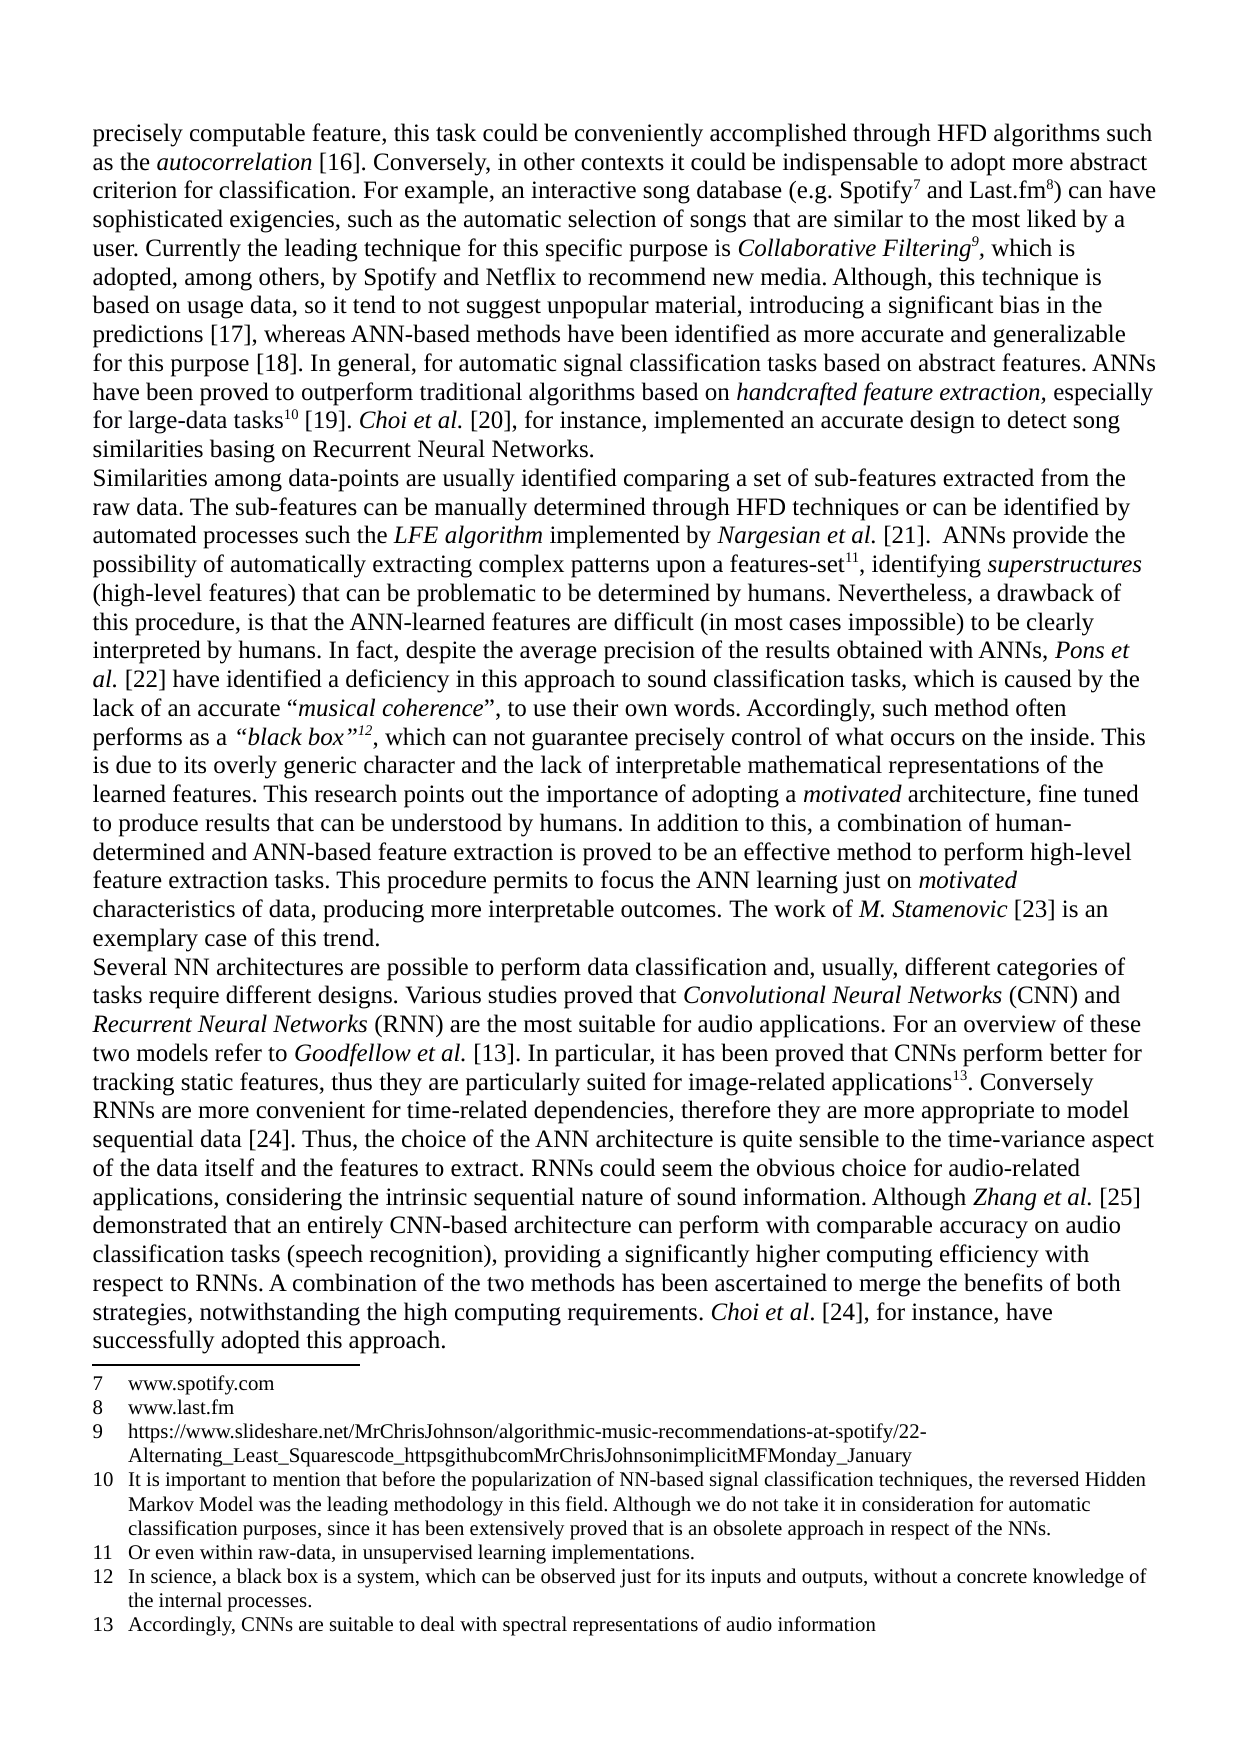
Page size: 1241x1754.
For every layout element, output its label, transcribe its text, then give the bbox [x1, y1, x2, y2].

text Several NN architectures are possible to perform data classification and, usually, different categories of tasks require different designs. Various studies proved that Convolutional Neural Networks (CNN) and Recurrent Neural Networks (RNN) are the most suitable for audio applications. For an overview of these two models refer to Goodfellow et al. [13]. In particular, it has been proved that CNNs perform better for tracking static features, thus they are particularly suited for image-related applications. Conversely RNNs are more convenient for time-related dependencies, therefore they are more appropriate to model sequential data [24]. Thus, the choice of the ANN architecture is quite sensible to the time-variance aspect of the data itself and the features to extract. RNNs could seem the obvious choice for audio-related applications, considering the intrinsic sequential nature of sound information. Although Zhang et al. [25] demonstrated that an entirely CNN-based architecture can perform with comparable accuracy on audio classification tasks (speech recognition), providing a significantly higher computing efficiency with respect to RNNs. A combination of the two methods has been ascertained to merge the benefits of both strategies, notwithstanding the high computing requirements. Choi et al. [24], for instance, have successfully adopted this approach. [92, 952, 1160, 1354]
text www.last.fm [92, 1395, 1160, 1419]
text https://www.slideshare.net/MrChrisJohnson/algorithmic-music-recommendations-at-spotify/22-Alternating_Least_Squarescode_httpsgithubcomMrChrisJohnsonimplicitMFMonday_January [92, 1419, 1160, 1467]
text Accordingly, CNNs are suitable to deal with spectral representations of audio information [92, 1612, 1160, 1636]
text Or even within raw-data, in unsupervised learning implementations. [92, 1539, 1160, 1564]
text In science, a black box is a system, which can be observed just for its inputs and outputs, without a concrete knowledge of the internal processes. [92, 1564, 1160, 1612]
text It is important to mention that before the popularization of NN-based signal classification techniques, the reversed Hidden Markov Model was the leading methodology in this field. Although we do not take it in consideration for automatic classification purposes, since it has been extensively proved that is an obsolete approach in respect of the NNs. [92, 1467, 1160, 1539]
text Similarities among data-points are usually identified comparing a set of sub-features extracted from the raw data. The sub-features can be manually determined through HFD techniques or can be identified by automated processes such the LFE algorithm implemented by Nargesian et al. [21]. ANNs provide the possibility of automatically extracting complex patterns upon a features-set, identifying superstructures (high-level features) that can be problematic to be determined by humans. Nevertheless, a drawback of this procedure, is that the ANN-learned features are difficult (in most cases impossible) to be clearly interpreted by humans. In fact, despite the average precision of the results obtained with ANNs, Pons et al. [22] have identified a deficiency in this approach to sound classification tasks, which is caused by the lack of an accurate “musical coherence”, to use their own words. Accordingly, such method often performs as a “black box”, which can not guarantee precisely control of what occurs on the inside. This is due to its overly generic character and the lack of interpretable mathematical representations of the learned features. This research points out the importance of adopting a motivated architecture, fine tuned to produce results that can be understood by humans. In addition to this, a combination of human-determined and ANN-based feature extraction is proved to be an effective method to perform high-level feature extraction tasks. This procedure permits to focus the ANN learning just on motivated characteristics of data, producing more interpretable outcomes. The work of M. Stamenovic [23] is an exemplary case of this trend. [92, 463, 1160, 952]
text www.spotify.com [92, 1371, 1160, 1395]
text precisely computable feature, this task could be conveniently accomplished through HFD algorithms such as the autocorrelation [16]. Conversely, in other contexts it could be indispensable to adopt more abstract criterion for classification. For example, an interactive song database (e.g. Spotify and Last.fm) can have sophisticated exigencies, such as the automatic selection of songs that are similar to the most liked by a user. Currently the leading technique for this specific purpose is Collaborative Filtering, which is adopted, among others, by Spotify and Netflix to recommend new media. Although, this technique is based on usage data, so it tend to not suggest unpopular material, introducing a significant bias in the predictions [17], whereas ANN-based methods have been identified as more accurate and generalizable for this purpose [18]. In general, for automatic signal classification tasks based on abstract features. ANNs have been proved to outperform traditional algorithms based on handcrafted feature extraction, especially for large-data tasks [19]. Choi et al. [20], for instance, implemented an accurate design to detect song similarities basing on Recurrent Neural Networks. [92, 118, 1160, 463]
